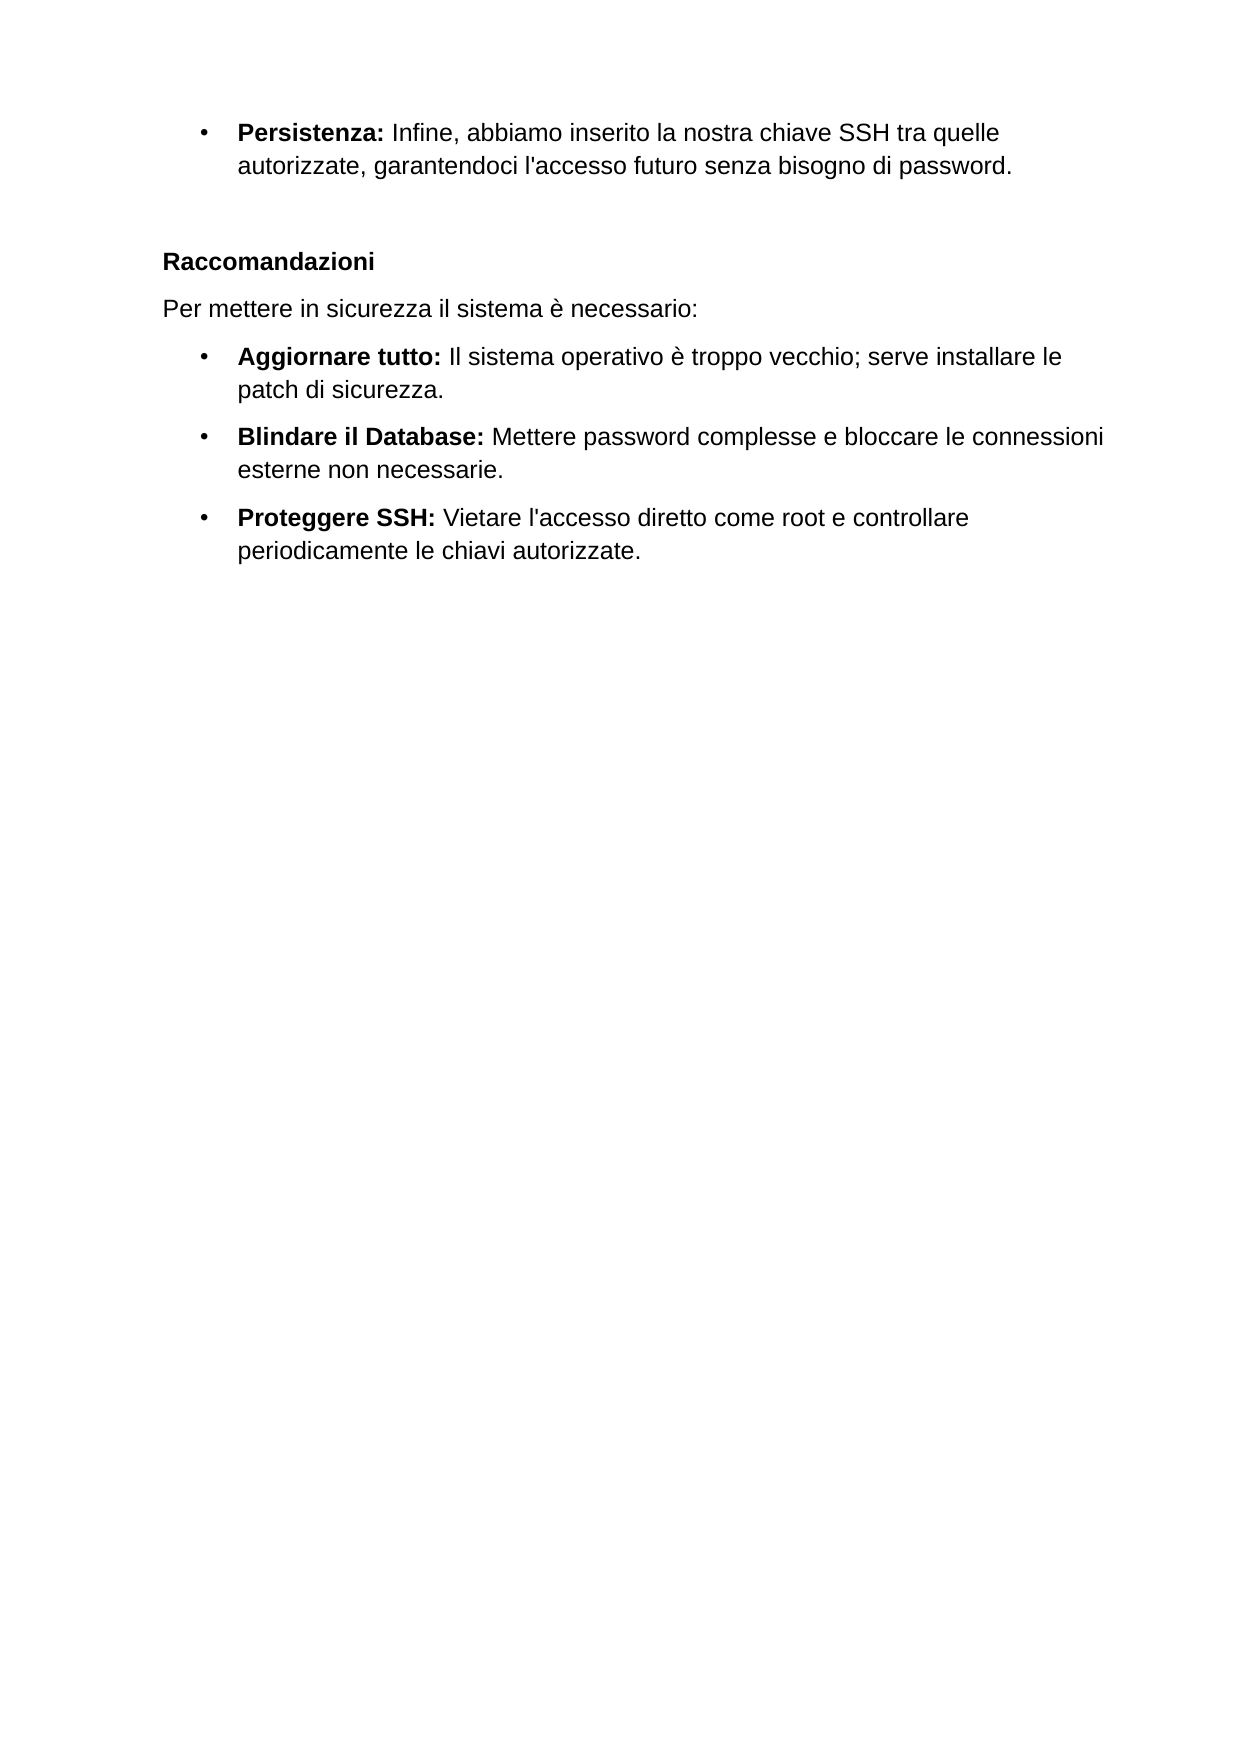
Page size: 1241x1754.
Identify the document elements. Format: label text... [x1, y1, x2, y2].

list Aggiornare tutto: Il sistema operativo è troppo vecchio; serve installare le patch di sicurezza. [200, 342, 1122, 403]
list Persistenza: Infine, abbiamo inserito la nostra chiave SSH tra quelle autorizzate, garantendoci l'accesso futuro senza bisogno di password. [200, 118, 1122, 180]
list Blindare il Database: Mettere password complesse e bloccare le connessioni esterne non necessarie. [200, 422, 1122, 484]
list Proteggere SSH: Vietare l'accesso diretto come root e controllare periodicamente le chiavi autorizzate. [200, 503, 1122, 565]
text Per mettere in sicurezza il sistema è necessario: [162, 294, 1122, 323]
text Raccomandazioni [162, 246, 1122, 275]
